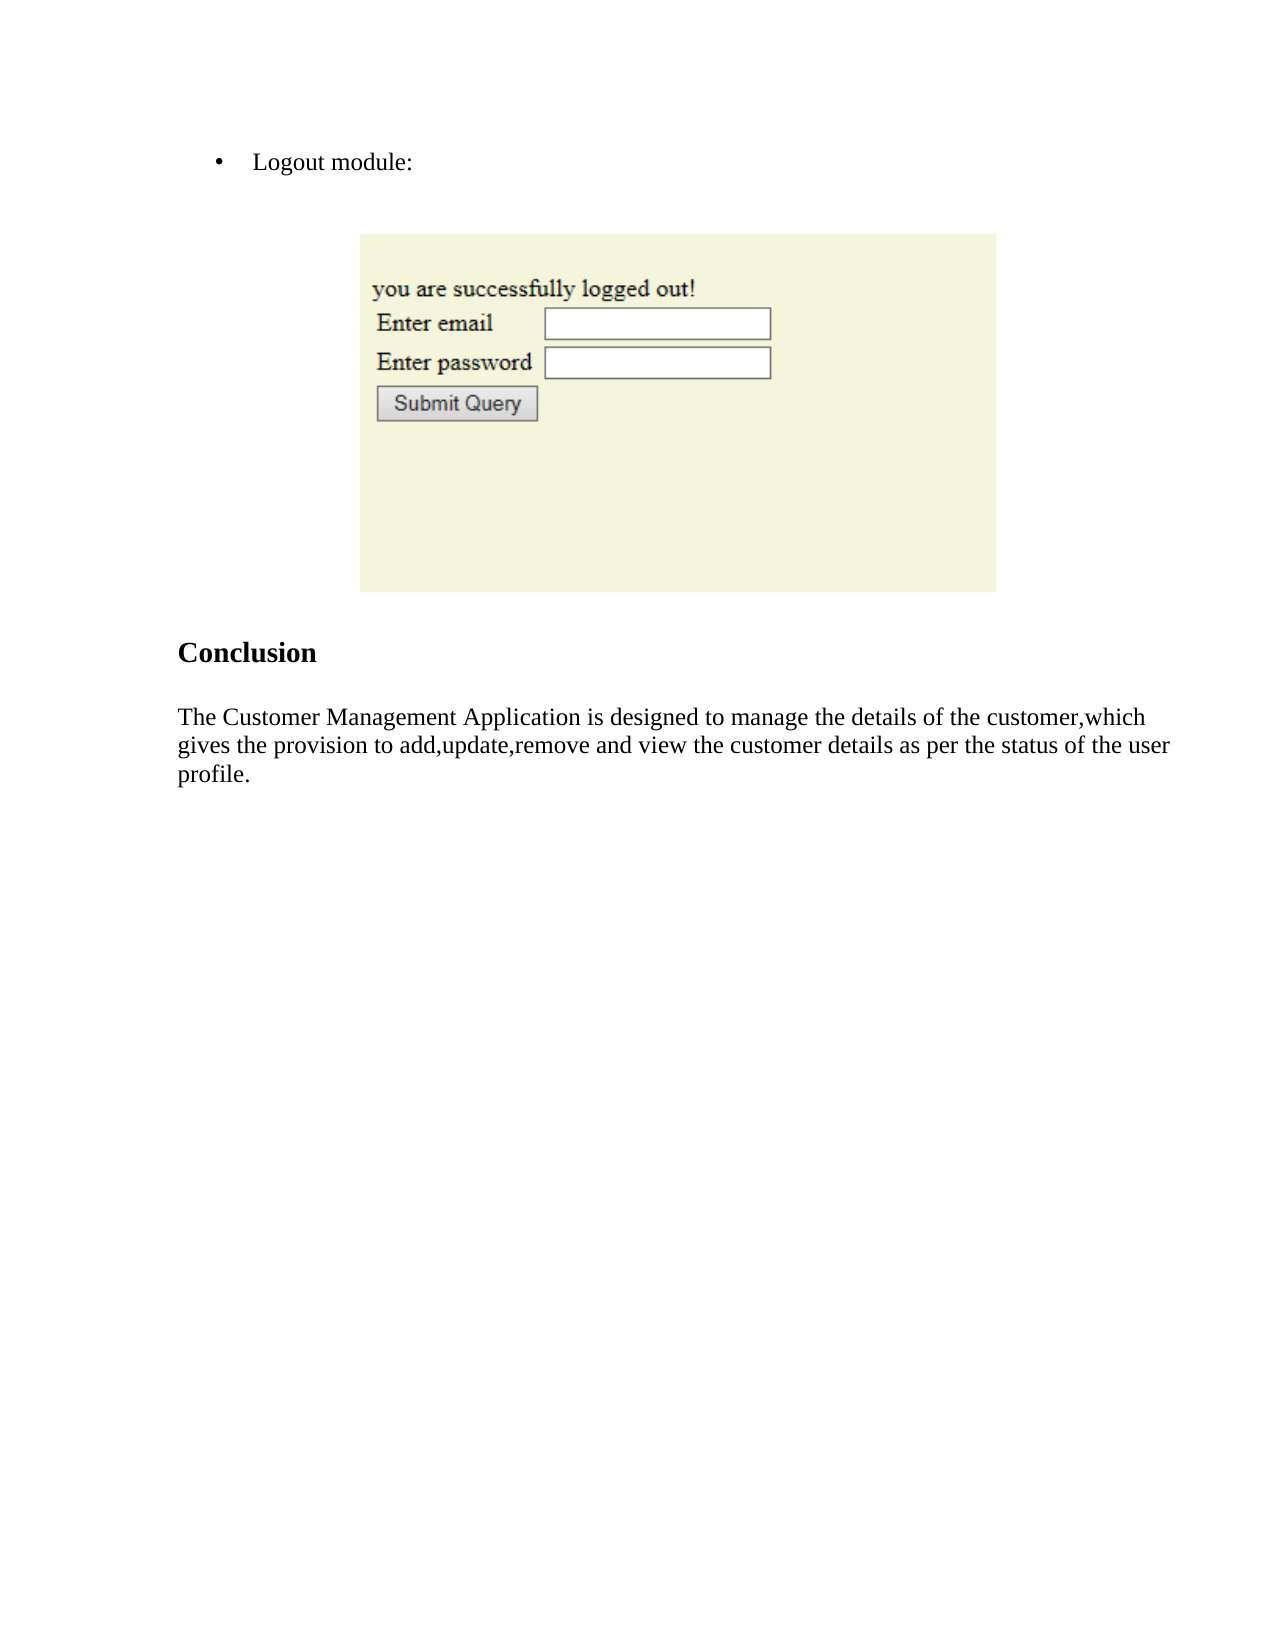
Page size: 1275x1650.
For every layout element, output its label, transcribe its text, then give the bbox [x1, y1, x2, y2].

picture [360, 234, 997, 594]
list Logout module: [215, 147, 1189, 176]
text The Customer Management Application is designed to manage the details of the customer,which gives the provision to add,update,remove and view the customer details as per the status of the user profile. [177, 702, 1172, 788]
subtitle Conclusion [177, 635, 1189, 668]
